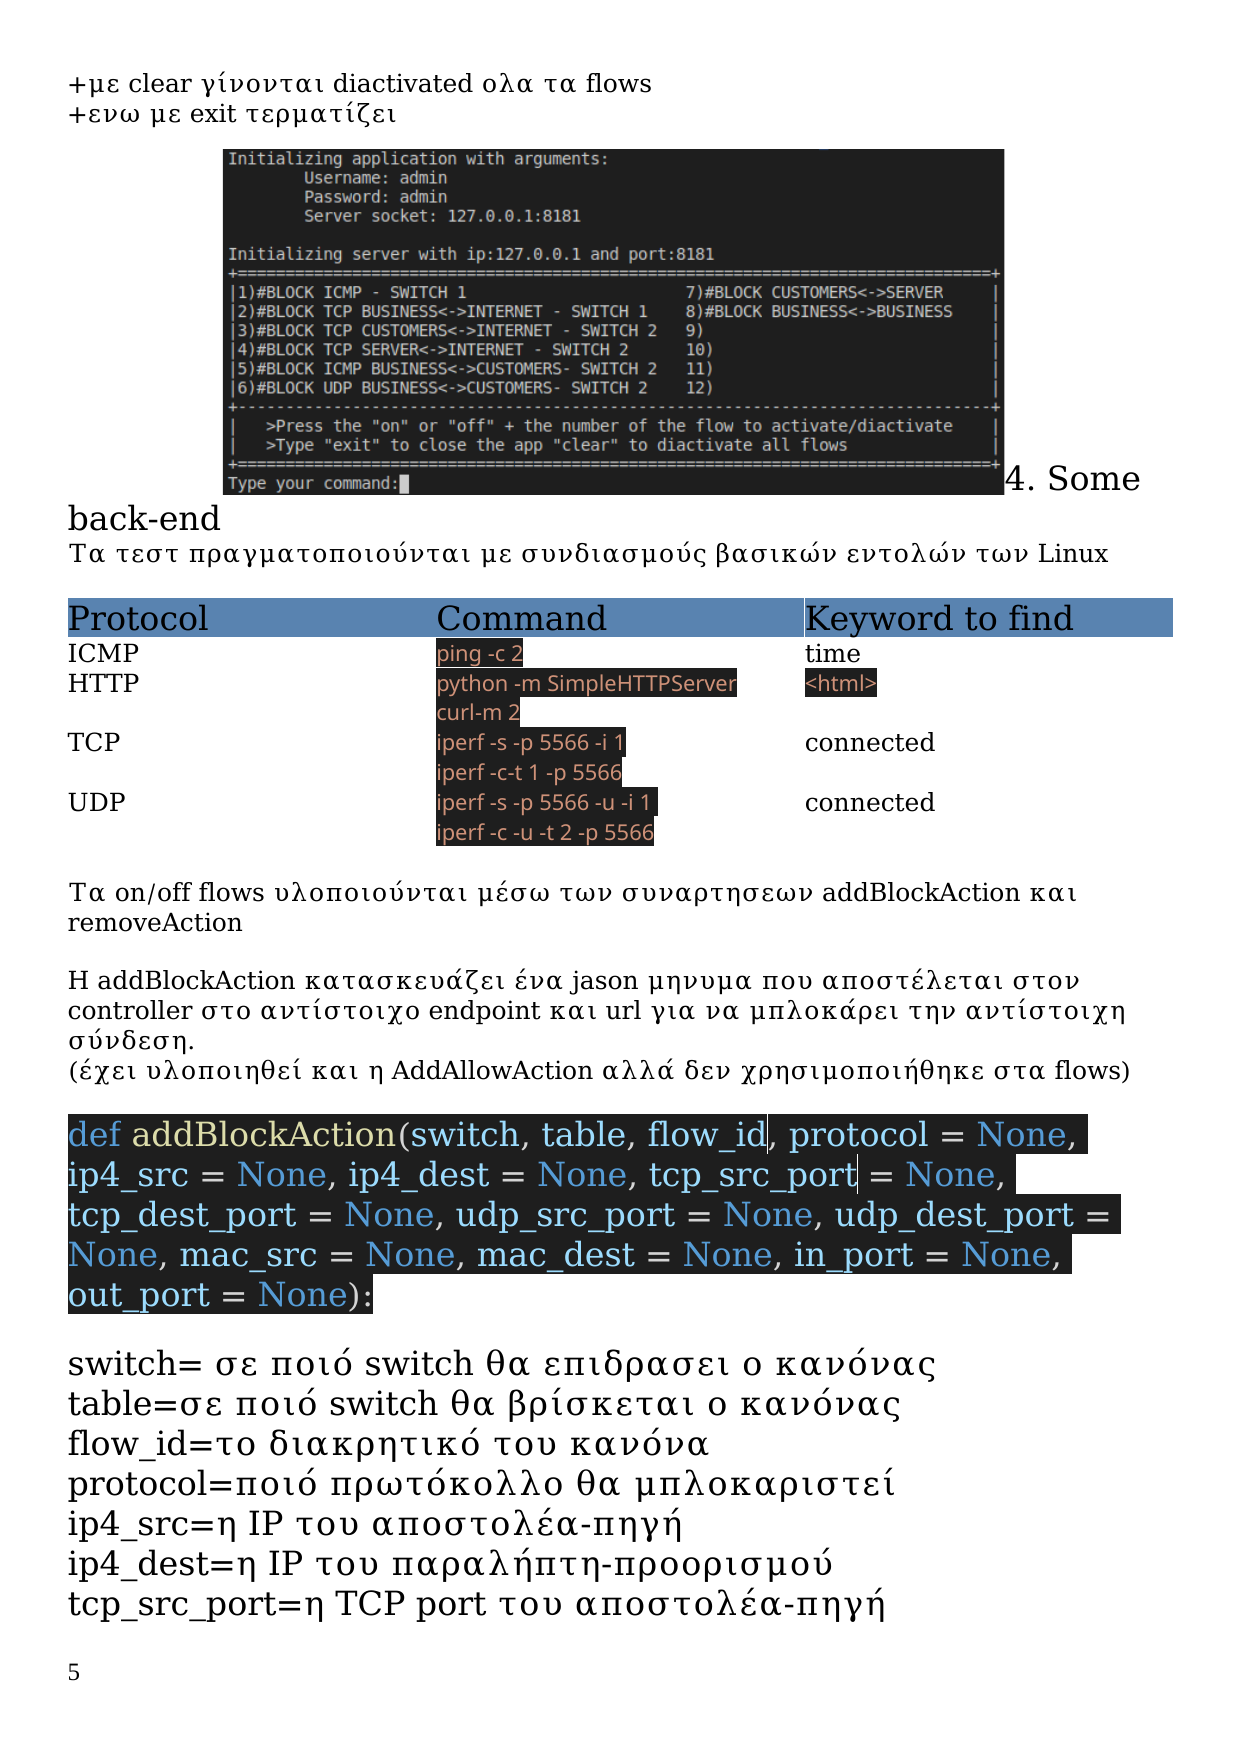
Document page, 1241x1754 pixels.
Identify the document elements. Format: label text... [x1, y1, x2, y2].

text protocol=ποιό πρωτόκολλο θα μπλοκαριστεί [67, 1462, 1173, 1502]
text switch= σε ποιό switch θα επιδρασει ο κανόνας [67, 1342, 1173, 1382]
table_cell <html> [805, 668, 1173, 727]
text tcp_src_port=η TCP port του αποστολέα-πηγή [67, 1582, 1173, 1622]
text table=σε ποιό switch θα βρίσκεται ο κανόνας [67, 1382, 1173, 1422]
text (έχει υλοποιηθεί και η AddAllowAction αλλά δεν χρησιμοποιήθηκε στα flows) [67, 1055, 1173, 1085]
text flow_id=το διακρητικό του κανόνα [67, 1422, 1173, 1462]
table_header Protocol [68, 598, 436, 637]
table_cell connected [805, 727, 1173, 787]
text Τα τεστ πραγματοποιούνται με συνδιασμούς βασικών εντολών των Linux [67, 537, 1173, 567]
table_header Keyword to find [805, 598, 1173, 637]
table_cell HTTP [68, 668, 436, 727]
text +με clear γίνονται diactivated ολα τα flows [67, 67, 1173, 97]
picture [222, 149, 1005, 495]
table_cell TCP [68, 727, 436, 787]
text H addBlockAction κατασκευάζει ένα jason μηνυμα που αποστέλεται στον controller στο αντίστοιχο endpoint και url για να μπλοκάρει την αντίστοιχη σύνδεση. [67, 965, 1173, 1055]
table_cell iperf -s -p 5566 -i 1 iperf -c-t 1 -p 5566 [436, 727, 804, 787]
text 4. Some back-end [67, 457, 1173, 537]
table_cell python -m SimpleHTTPServer curl-m 2 [436, 668, 804, 727]
text def addBlockAction(switch, table, flow_id, protocol = None, ip4_src = None, ip4_dest = None, tcp_src_port = None, tcp_dest_port = None, udp_src_port = None, udp_dest_port = None, mac_src = None, mac_dest = None, in_port = None, out_port = None): [67, 1114, 1173, 1314]
text ip4_src=η IP του αποστολέα-πηγή [67, 1502, 1173, 1542]
text ip4_dest=η IP του παραλήπτη-προορισμού [67, 1542, 1173, 1582]
table_cell connected [805, 787, 1173, 846]
text Τα on/off flows υλοποιούνται μέσω των συναρτησεων addBlockAction και removeAction [67, 876, 1173, 936]
table_cell ICMP [68, 638, 436, 667]
table_cell UDP [68, 787, 436, 846]
table_cell ping -c 2 [436, 638, 804, 667]
table_cell iperf -s -p 5566 -u -i 1 iperf -c -u -t 2 -p 5566 [436, 787, 804, 846]
text +ενω με exit τερματίζει [67, 97, 1173, 127]
table_cell time [805, 638, 1173, 667]
table_header Command [436, 598, 804, 637]
